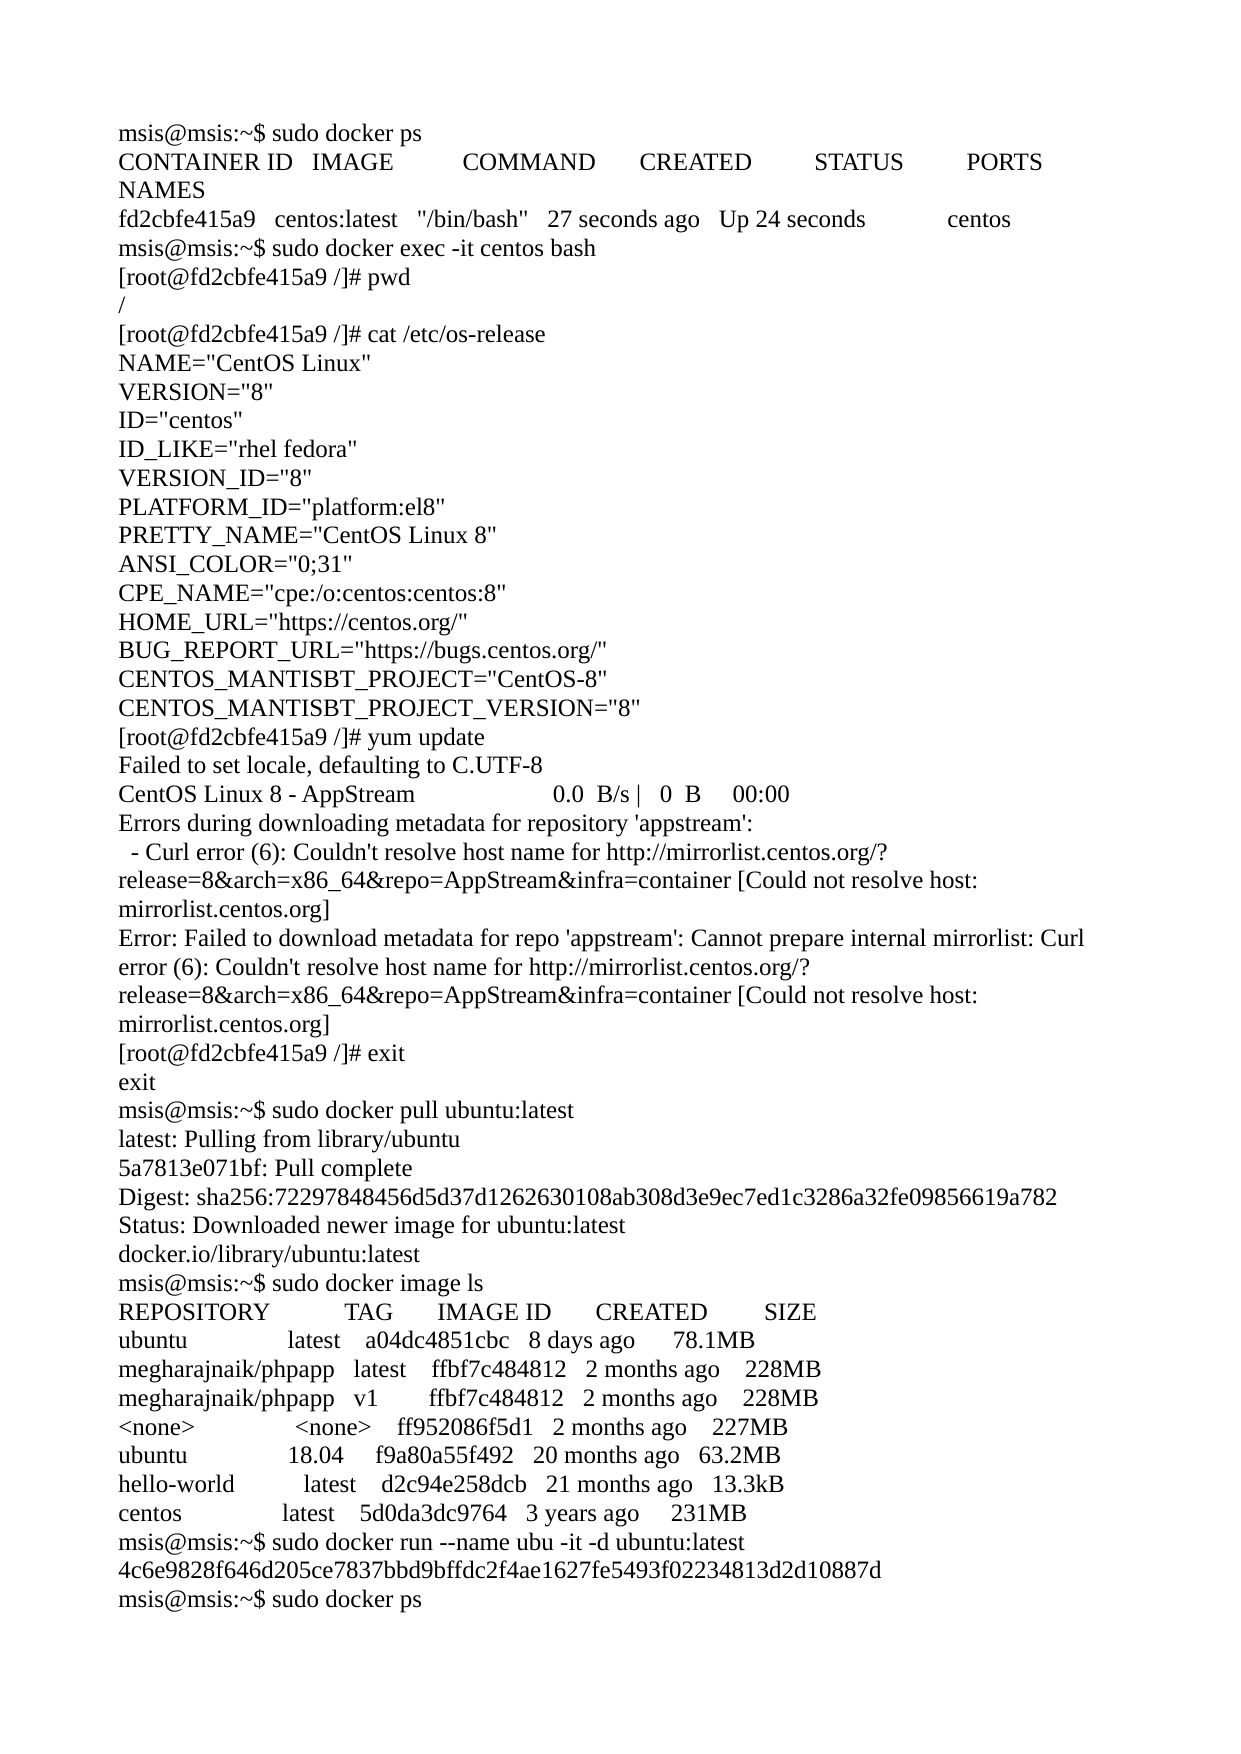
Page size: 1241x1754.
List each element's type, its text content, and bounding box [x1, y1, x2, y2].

text hello-world latest d2c94e258dcb 21 months ago 13.3kB [118, 1469, 1122, 1498]
text VERSION_ID="8" [118, 463, 1122, 492]
text [root@fd2cbfe415a9 /]# cat /etc/os-release [118, 319, 1122, 348]
text msis@msis:~$ sudo docker ps [118, 118, 1122, 147]
text [root@fd2cbfe415a9 /]# yum update [118, 722, 1122, 751]
text PRETTY_NAME="CentOS Linux 8" [118, 521, 1122, 549]
text ubuntu 18.04 f9a80a55f492 20 months ago 63.2MB [118, 1441, 1122, 1469]
text CPE_NAME="cpe:/o:centos:centos:8" [118, 578, 1122, 607]
text REPOSITORY TAG IMAGE ID CREATED SIZE [118, 1297, 1122, 1326]
text CENTOS_MANTISBT_PROJECT_VERSION="8" [118, 693, 1122, 722]
text ID="centos" [118, 406, 1122, 434]
text megharajnaik/phpapp latest ffbf7c484812 2 months ago 228MB [118, 1354, 1122, 1383]
text msis@msis:~$ sudo docker image ls [118, 1268, 1122, 1297]
text / [118, 291, 1122, 319]
text Status: Downloaded newer image for ubuntu:latest [118, 1211, 1122, 1239]
text Errors during downloading metadata for repository 'appstream': [118, 808, 1122, 837]
text CentOS Linux 8 - AppStream 0.0 B/s | 0 B 00:00 [118, 779, 1122, 808]
text 4c6e9828f646d205ce7837bbd9bffdc2f4ae1627fe5493f02234813d2d10887d [118, 1556, 1122, 1584]
text VERSION="8" [118, 377, 1122, 406]
text <none> <none> ff952086f5d1 2 months ago 227MB [118, 1412, 1122, 1441]
text 5a7813e071bf: Pull complete [118, 1153, 1122, 1182]
text BUG_REPORT_URL="https://bugs.centos.org/" [118, 636, 1122, 664]
text ANSI_COLOR="0;31" [118, 549, 1122, 578]
text msis@msis:~$ sudo docker pull ubuntu:latest [118, 1096, 1122, 1124]
text CENTOS_MANTISBT_PROJECT="CentOS-8" [118, 664, 1122, 693]
text NAME="CentOS Linux" [118, 348, 1122, 377]
text CONTAINER ID IMAGE COMMAND CREATED STATUS PORTS NAMES [118, 147, 1122, 204]
text megharajnaik/phpapp v1 ffbf7c484812 2 months ago 228MB [118, 1383, 1122, 1412]
text latest: Pulling from library/ubuntu [118, 1124, 1122, 1153]
text msis@msis:~$ sudo docker ps [118, 1584, 1122, 1613]
text fd2cbfe415a9 centos:latest "/bin/bash" 27 seconds ago Up 24 seconds centos [118, 204, 1122, 233]
text PLATFORM_ID="platform:el8" [118, 492, 1122, 521]
text centos latest 5d0da3dc9764 3 years ago 231MB [118, 1498, 1122, 1527]
text msis@msis:~$ sudo docker exec -it centos bash [118, 233, 1122, 262]
text Digest: sha256:72297848456d5d37d1262630108ab308d3e9ec7ed1c3286a32fe09856619a782 [118, 1182, 1122, 1211]
text [root@fd2cbfe415a9 /]# exit [118, 1038, 1122, 1067]
text exit [118, 1067, 1122, 1096]
text docker.io/library/ubuntu:latest [118, 1239, 1122, 1268]
text ubuntu latest a04dc4851cbc 8 days ago 78.1MB [118, 1326, 1122, 1354]
text ID_LIKE="rhel fedora" [118, 434, 1122, 463]
text - Curl error (6): Couldn't resolve host name for http://mirrorlist.centos.org/?release=8&arch=x86_64&repo=AppStream&infra=container [Could not resolve host: mirrorlist.centos.org] [118, 837, 1122, 923]
text Failed to set locale, defaulting to C.UTF-8 [118, 751, 1122, 779]
text msis@msis:~$ sudo docker run --name ubu -it -d ubuntu:latest [118, 1527, 1122, 1556]
text Error: Failed to download metadata for repo 'appstream': Cannot prepare internal mirrorlist: Curl error (6): Couldn't resolve host name for http://mirrorlist.centos.org/?release=8&arch=x86_64&repo=AppStream&infra=container [Could not resolve host: mirrorlist.centos.org] [118, 923, 1122, 1038]
text [root@fd2cbfe415a9 /]# pwd [118, 262, 1122, 291]
text HOME_URL="https://centos.org/" [118, 607, 1122, 636]
